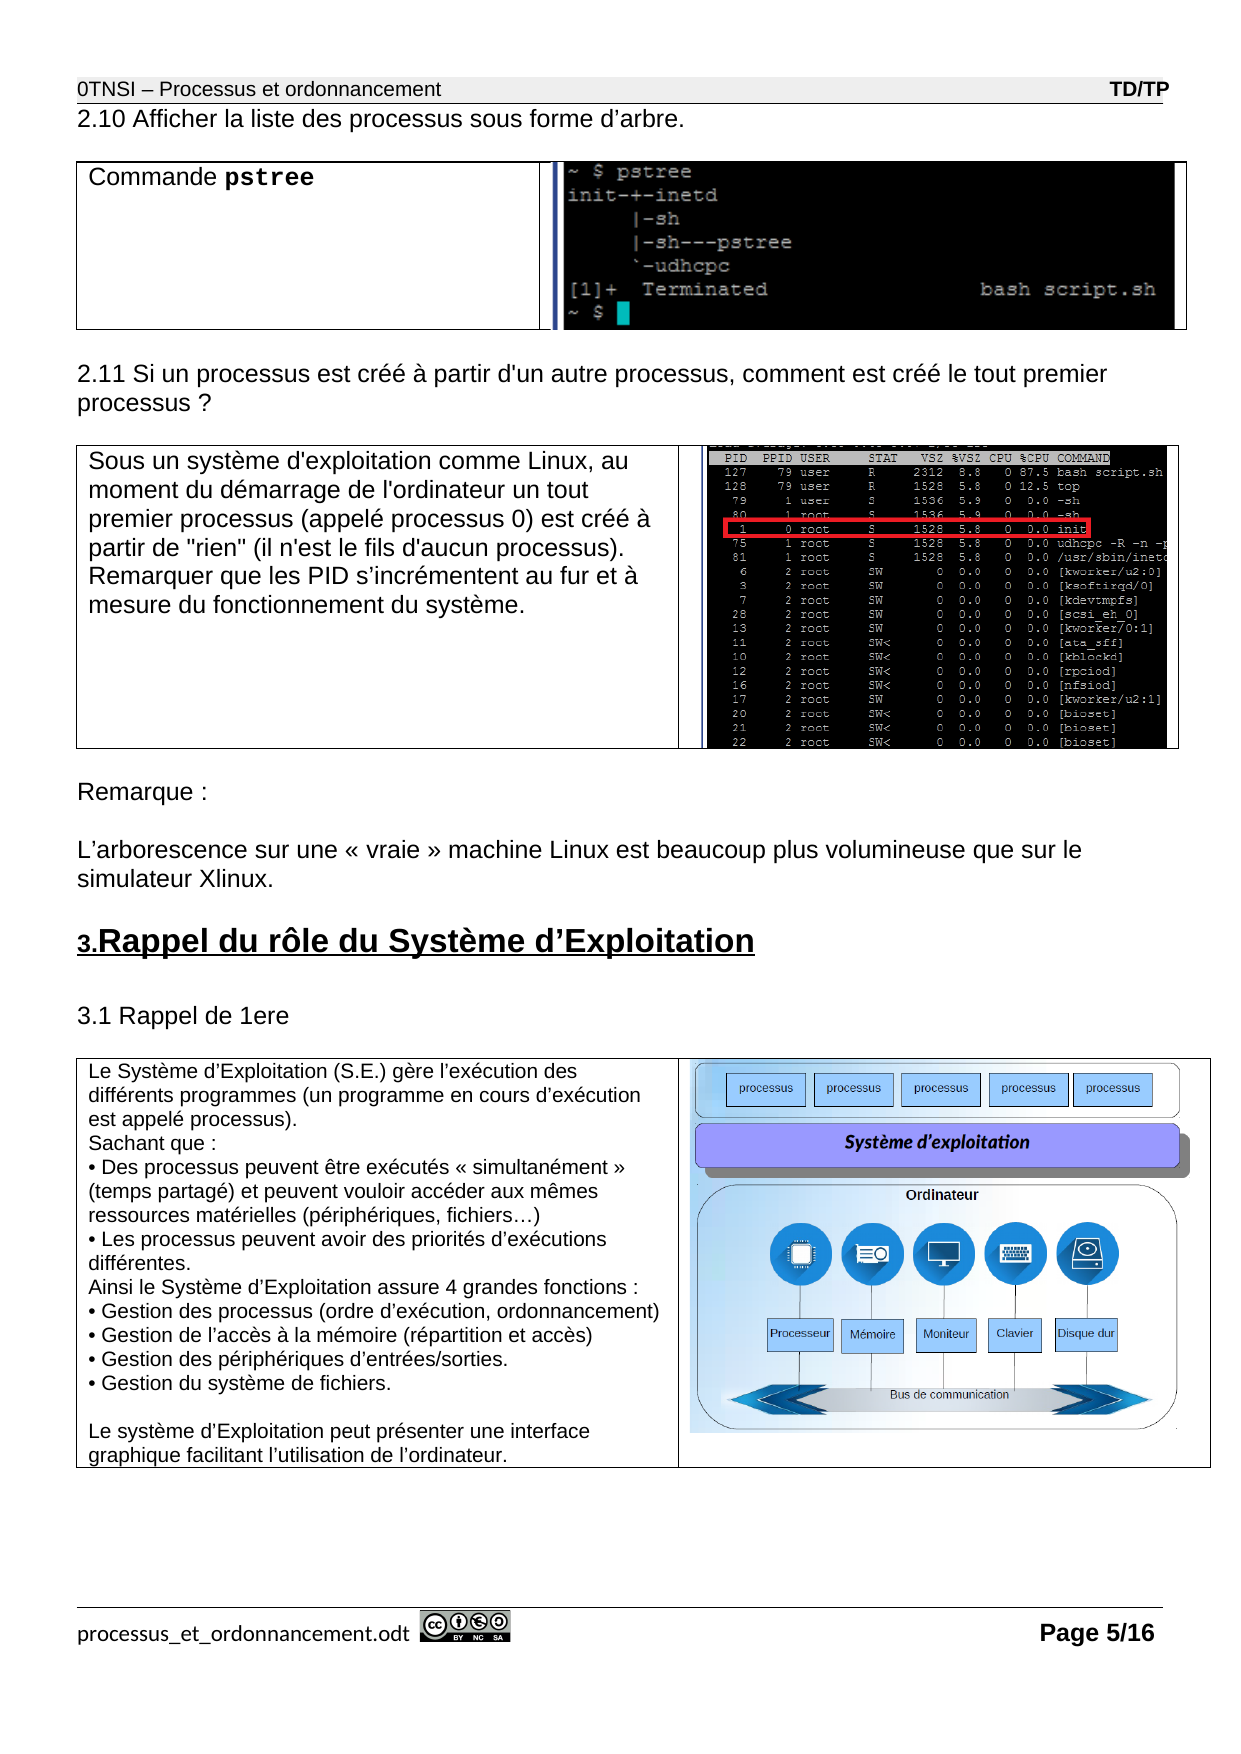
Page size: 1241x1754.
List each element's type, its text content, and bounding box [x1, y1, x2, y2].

picture [689, 1059, 1194, 1433]
text Remarque : [77, 777, 1163, 806]
text 2.10 Afficher la liste des processus sous forme d’arbre. [77, 104, 1163, 133]
text 2.11 Si un processus est créé à partir d'un autre processus, comment est créé le tout premier processus ? [77, 359, 1163, 416]
picture [550, 162, 1175, 330]
table_header Commande pstree [77, 163, 539, 329]
table_header [679, 446, 701, 748]
table_header [1167, 446, 1178, 748]
list Rappel du rôle du Système d’Exploitation [77, 921, 1163, 959]
table_header [679, 1059, 1210, 1467]
table_header Sous un système d'exploitation comme Linux, au moment du démarrage de l'ordinateur un tout premier processus (appelé processus 0) est créé à partir de "rien" (il n'est le fils d'aucun processus). Remarquer que les PID s’incrémentent au fur et à mesure du fonctionnement du système. [77, 446, 678, 748]
text 3.1 Rappel de 1ere [77, 1001, 1163, 1029]
picture [419, 1610, 511, 1642]
table_header [1175, 163, 1186, 329]
text L’arborescence sur une « vraie » machine Linux est beaucoup plus volumineuse que sur le simulateur Xlinux. [77, 835, 1163, 892]
table_header [540, 163, 550, 329]
table_header Le Système d’Exploitation (S.E.) gère l’exécution des différents programmes (un programme en cours d’exécution est appelé processus). Sachant que : • Des processus peuvent être exécutés « simultanément » (temps partagé) et peuvent vouloir accéder aux mêmes ressources matérielles (périphériques, fichiers…) • Les processus peuvent avoir des priorités d’exécutions différentes. Ainsi le Système d’Exploitation assure 4 grandes fonctions : • Gestion des processus (ordre d’exécution, ordonnancement) • Gestion de l’accès à la mémoire (répartition et accès) • Gestion des périphériques d’entrées/sorties. • Gestion du système de fichiers. Le système d’Exploitation peut présenter une interface graphique facilitant l’utilisation de l’ordinateur. [77, 1059, 678, 1467]
